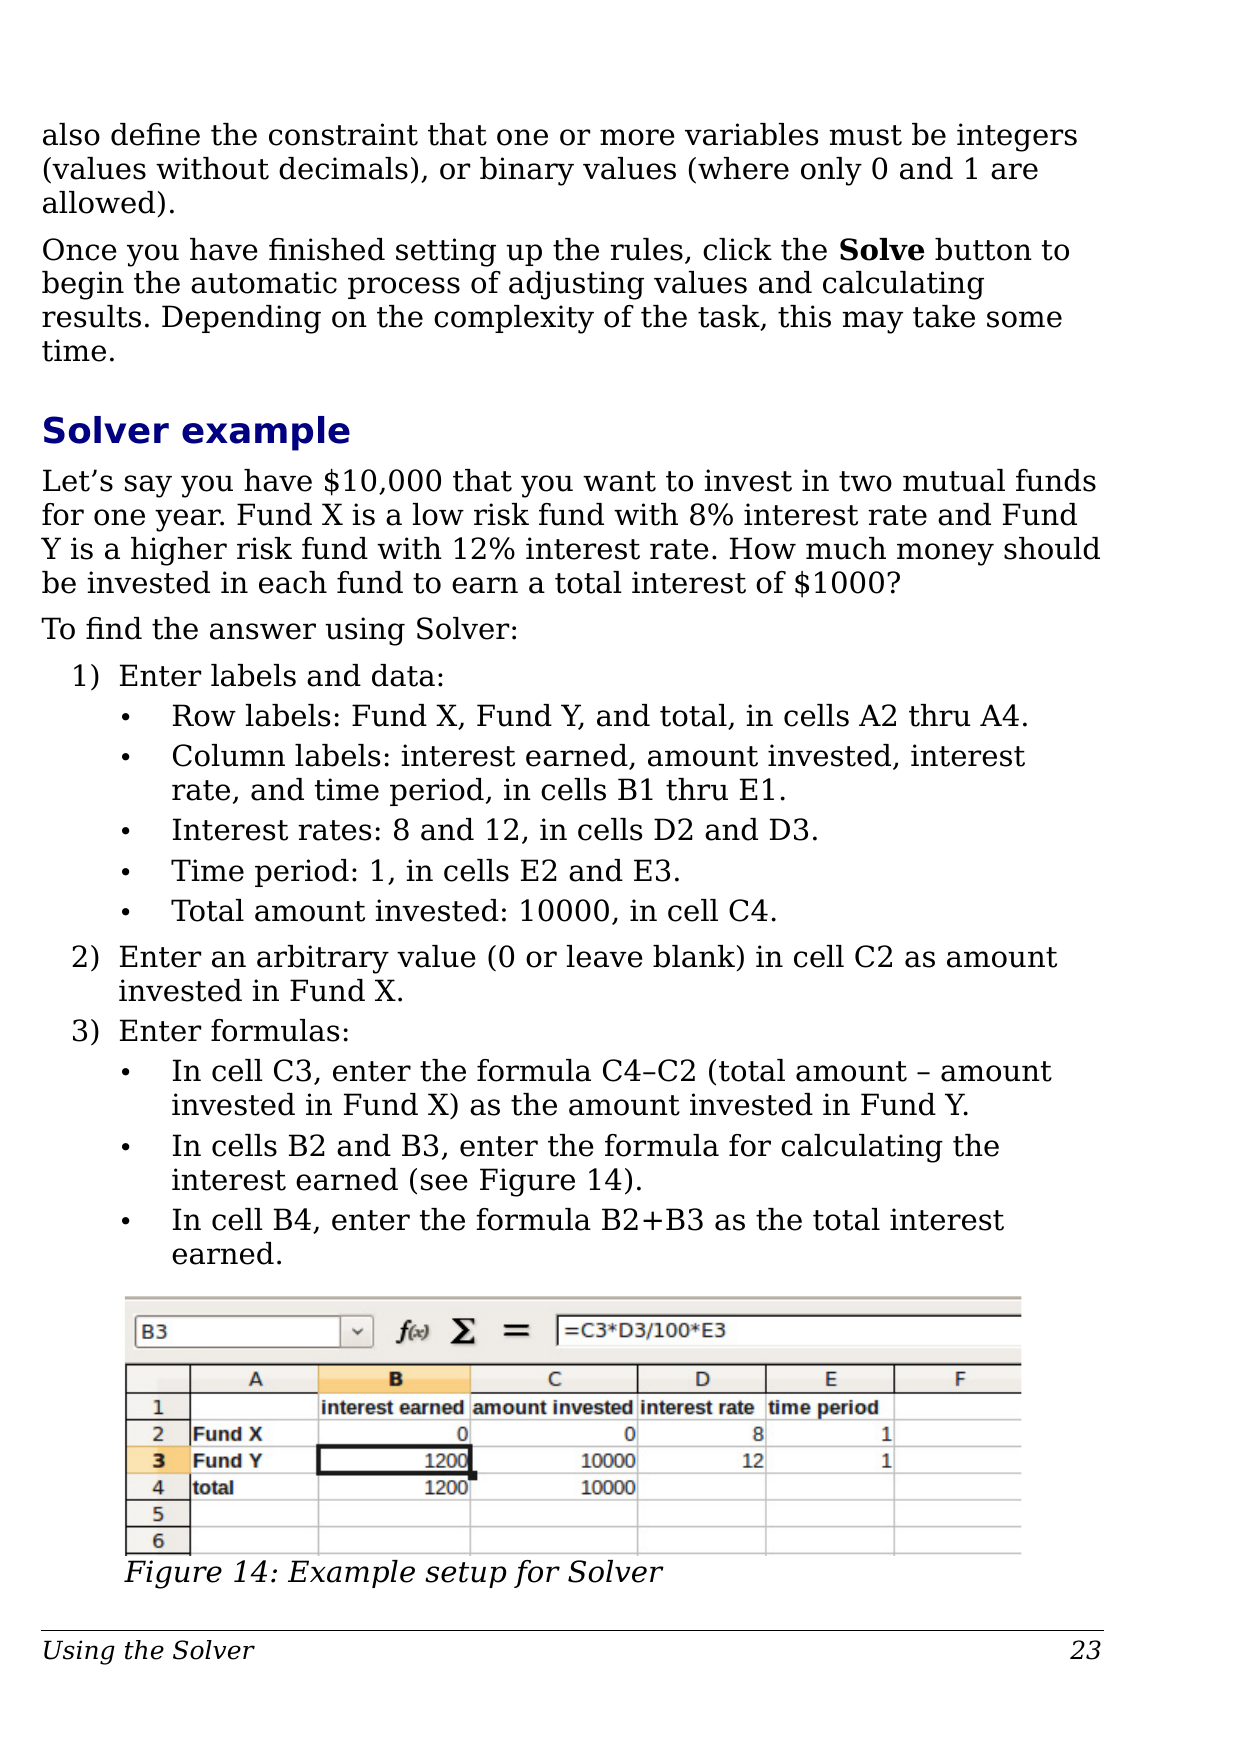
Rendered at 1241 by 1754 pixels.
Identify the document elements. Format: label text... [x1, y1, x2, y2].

list Row labels: Fund X, Fund Y, and total, in cells A2 thru A4. [118, 699, 1104, 733]
picture [124, 1296, 1022, 1556]
list Column labels: interest earned, amount invested, interest rate, and time period, in cells B1 thru E1. [118, 739, 1104, 807]
list Total amount invested: 10000, in cell C4. [118, 894, 1104, 928]
list Interest rates: 8 and 12, in cells D2 and D3. [118, 814, 1104, 848]
list In cell C3, enter the formula C4–C2 (total amount – amount invested in Fund X) as the amount invested in Fund Y. [118, 1055, 1104, 1123]
text Let’s say you have $10,000 that you want to invest in two mutual funds for one year. Fund X is a low risk fund with 8% interest rate and Fund Y is a higher risk fund with 12% interest rate. How much money should be invested in each fund to earn a total interest of $1000? [41, 464, 1104, 600]
text Figure 14: Example setup for Solver [124, 1556, 1021, 1589]
list Enter an arbitrary value (0 or leave blank) in cell C2 as amount invested in Fund X. [100, 940, 1104, 1008]
list Time period: 1, in cells E2 and E3. [118, 854, 1104, 888]
text Once you have finished setting up the rules, click the Solve button to begin the automatic process of adjusting values and calculating results. Depending on the complexity of the task, this may take some time. [41, 232, 1104, 369]
subtitle Solver example [41, 410, 1104, 452]
list Enter formulas: [100, 1014, 1104, 1048]
list In cells B2 and B3, enter the formula for calculating the interest earned (see Figure 14). [118, 1129, 1104, 1197]
list In cell B4, enter the formula B2+B3 as the total interest earned. [118, 1203, 1104, 1271]
text To find the answer using Solver: [41, 613, 1104, 647]
list Enter labels and data: [100, 659, 1104, 693]
text also define the constraint that one or more variables must be integers (values without decimals), or binary values (where only 0 and 1 are allowed). [41, 118, 1104, 220]
